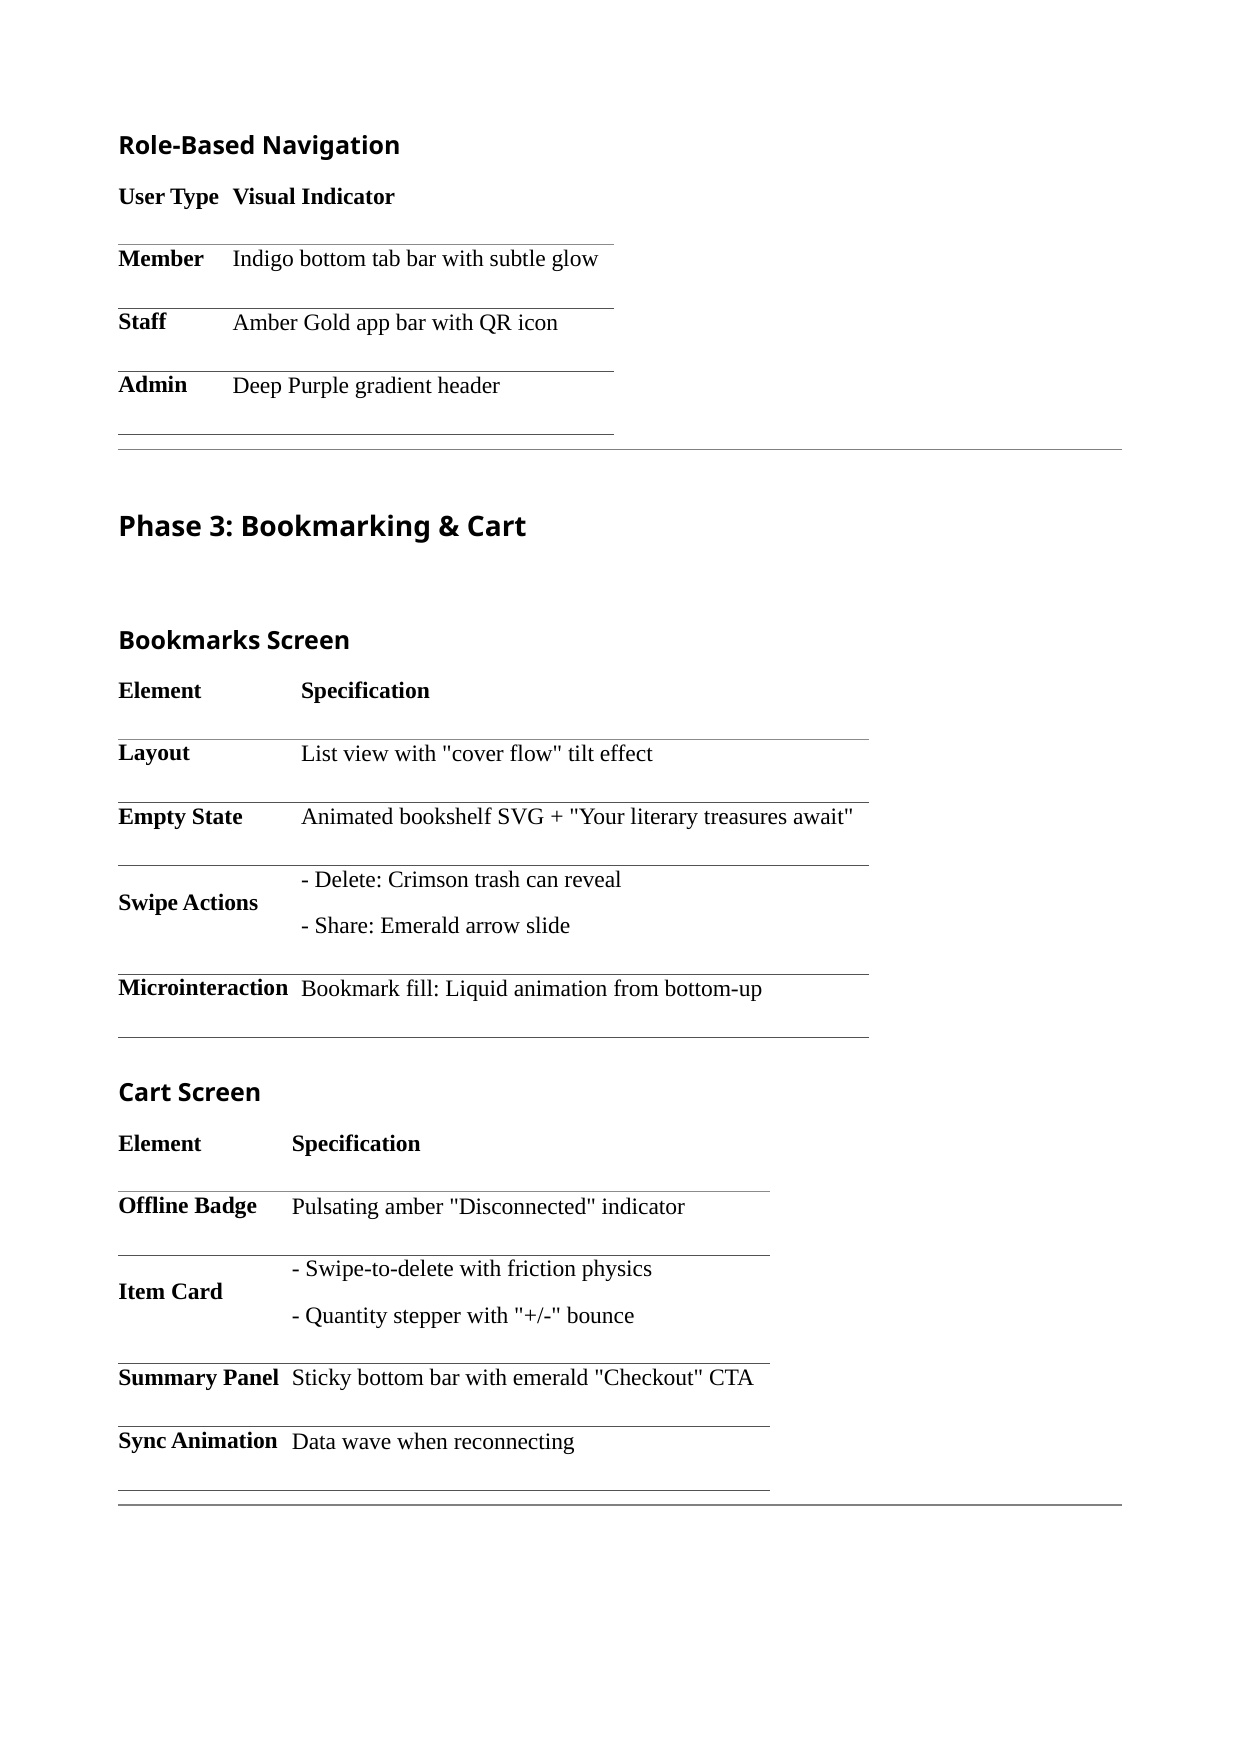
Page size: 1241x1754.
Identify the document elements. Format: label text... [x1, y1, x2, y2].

table_header Specification [301, 677, 869, 739]
table_cell Sync Animation [118, 1427, 292, 1490]
subtitle Bookmarks Screen [118, 613, 1122, 656]
table_header Element [118, 1129, 292, 1191]
table_cell Swipe Actions [118, 866, 301, 974]
table_header Specification [292, 1129, 770, 1191]
table_cell Staff [118, 309, 232, 371]
table_cell Member [118, 245, 232, 307]
table_cell Item Card [118, 1256, 292, 1363]
table_cell Admin [118, 372, 232, 434]
table_cell Empty State [118, 803, 301, 865]
table_header User Type [118, 182, 232, 244]
table_cell Indigo bottom tab bar with subtle glow [233, 245, 614, 307]
table_cell Bookmark fill: Liquid animation from bottom-up [301, 975, 869, 1037]
table_cell Amber Gold app bar with QR icon [233, 309, 614, 371]
table_cell Deep Purple gradient header [233, 372, 614, 434]
table_cell Microinteraction [118, 975, 301, 1037]
subtitle Role-Based Navigation [118, 118, 1122, 162]
table_cell Summary Panel [118, 1364, 292, 1426]
table_cell Sticky bottom bar with emerald "Checkout" CTA [292, 1364, 770, 1426]
table_cell - Delete: Crimson trash can reveal - Share: Emerald arrow slide [301, 866, 869, 974]
table_cell Pulsating amber "Disconnected" indicator [292, 1192, 770, 1255]
table_header Element [118, 677, 301, 739]
table_cell Layout [118, 740, 301, 802]
table_header Visual Indicator [233, 182, 614, 244]
subtitle Cart Screen [118, 1065, 1122, 1109]
table_cell - Swipe-to-delete with friction physics - Quantity stepper with "+/-" bounce [292, 1256, 770, 1363]
table_cell List view with "cover flow" tilt effect [301, 740, 869, 802]
table_cell Offline Badge [118, 1192, 292, 1255]
subtitle Phase 3: Bookmarking & Cart [118, 507, 1122, 545]
table_cell Data wave when reconnecting [292, 1427, 770, 1490]
table_cell Animated bookshelf SVG + "Your literary treasures await" [301, 803, 869, 865]
